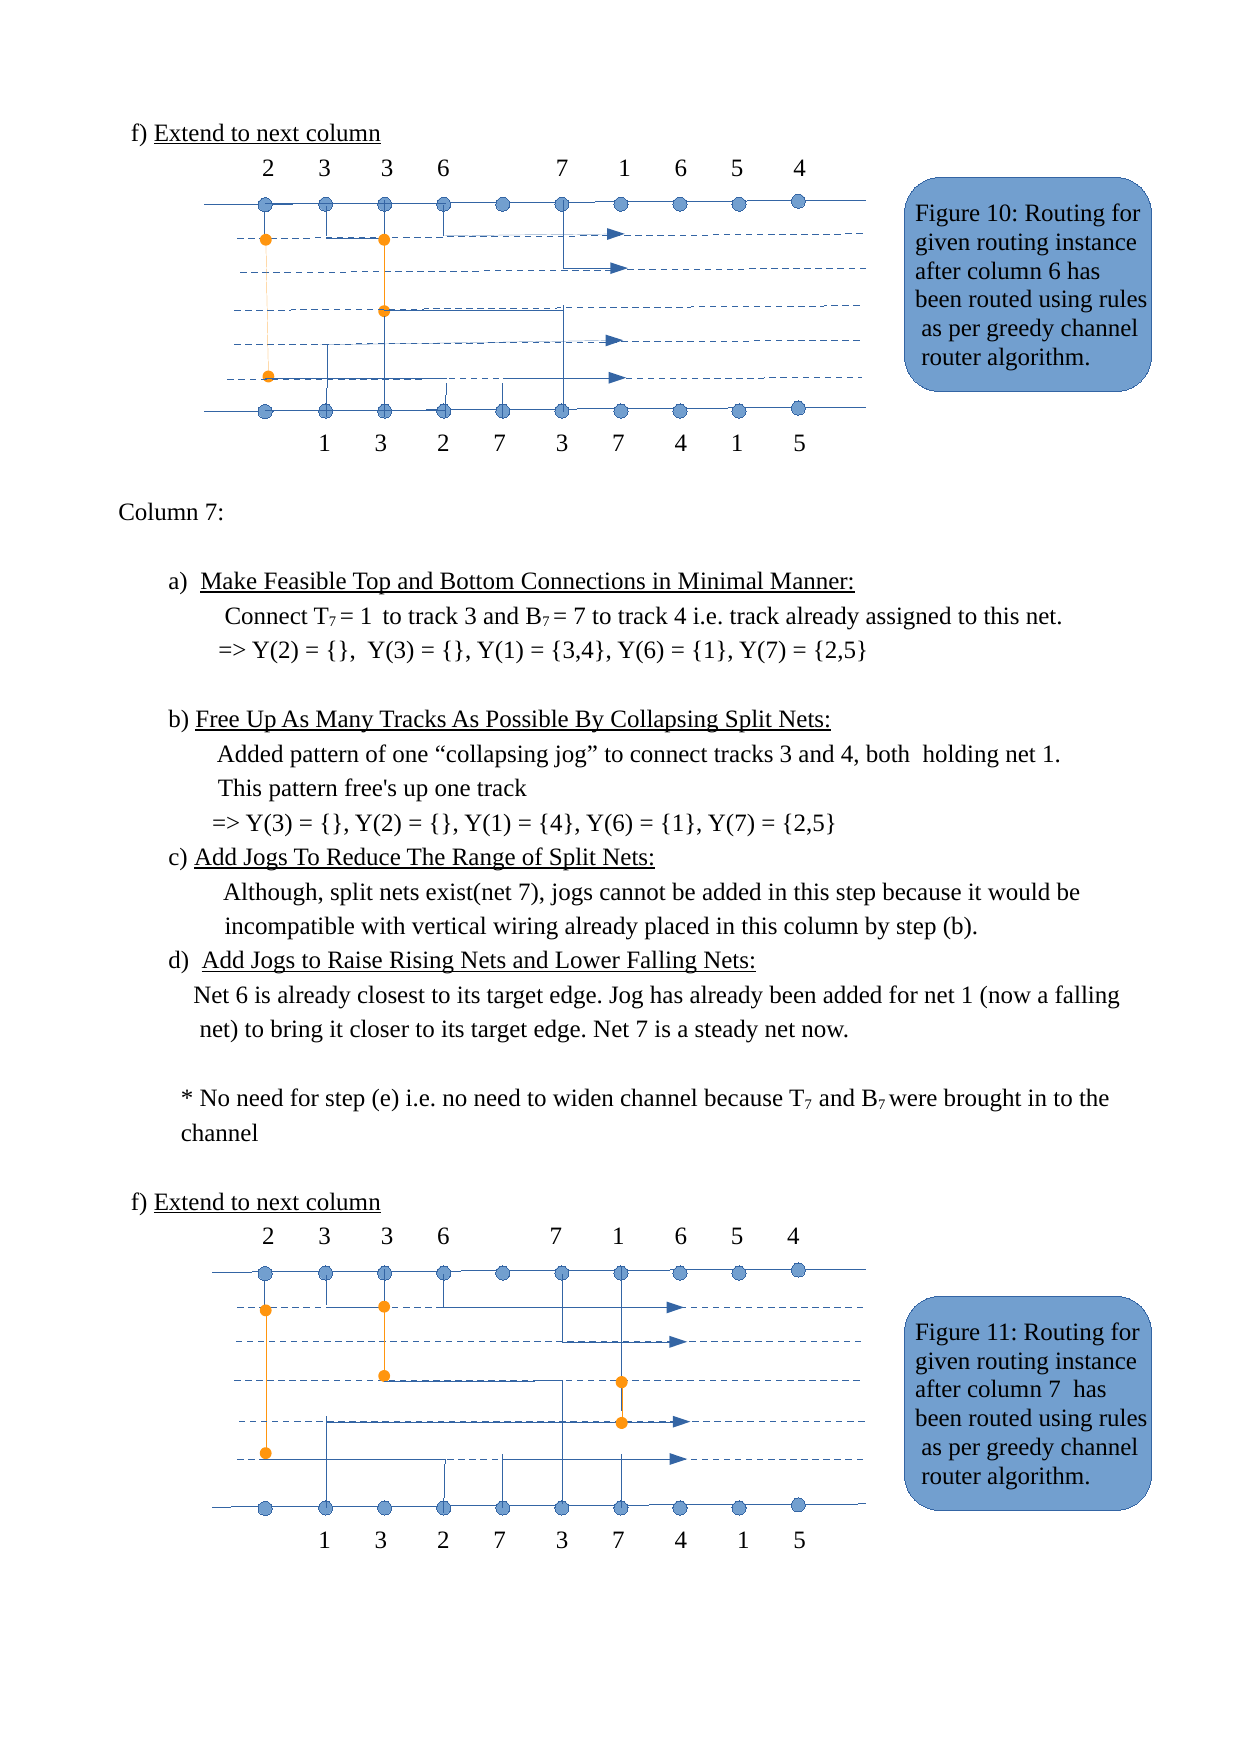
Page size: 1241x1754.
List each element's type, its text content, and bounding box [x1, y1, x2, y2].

text c) Add Jogs To Reduce The Range of Split Nets: [118, 842, 1122, 871]
text Added pattern of one “collapsing jog” to connect tracks 3 and 4, both holding net 1. [118, 739, 1122, 767]
text f) Extend to next column [118, 118, 1122, 147]
text Column 7: [118, 497, 1122, 526]
text incompatible with vertical wiring already placed in this column by step (b). [118, 911, 1122, 940]
text Although, split nets exist(net 7), jogs cannot be added in this step because it would be [118, 877, 1122, 905]
text Connect T7 = 1 to track 3 and B7 = 7 to track 4 i.e. track already assigned to this net. [118, 601, 1122, 629]
text f) Extend to next column [118, 1187, 1122, 1216]
text net) to bring it closer to its target edge. Net 7 is a steady net now. [118, 1014, 1122, 1043]
text => Y(2) = {}, Y(3) = {}, Y(1) = {3,4}, Y(6) = {1}, Y(7) = {2,5} [118, 635, 1122, 664]
text b) Free Up As Many Tracks As Possible By Collapsing Split Nets: [118, 704, 1122, 733]
text channel [118, 1118, 1122, 1147]
text This pattern free's up one track [118, 773, 1122, 802]
text Net 6 is already closest to its target edge. Jog has already been added for net 1 (now a falling [118, 980, 1122, 1009]
text 2 3 3 6 7 1 6 5 4 [118, 153, 1122, 181]
text a) Make Feasible Top and Bottom Connections in Minimal Manner: [118, 566, 1122, 595]
text 1 3 2 7 3 7 4 1 5 [118, 1525, 1122, 1554]
text d) Add Jogs to Raise Rising Nets and Lower Falling Nets: [118, 946, 1122, 974]
text => Y(3) = {}, Y(2) = {}, Y(1) = {4}, Y(6) = {1}, Y(7) = {2,5} [118, 808, 1122, 836]
text 1 3 2 7 3 7 4 1 5 [118, 428, 1122, 457]
text 2 3 3 6 7 1 6 5 4 [118, 1221, 1122, 1250]
text * No need for step (e) i.e. no need to widen channel because T7 and B7 were brought in to the [118, 1083, 1122, 1112]
